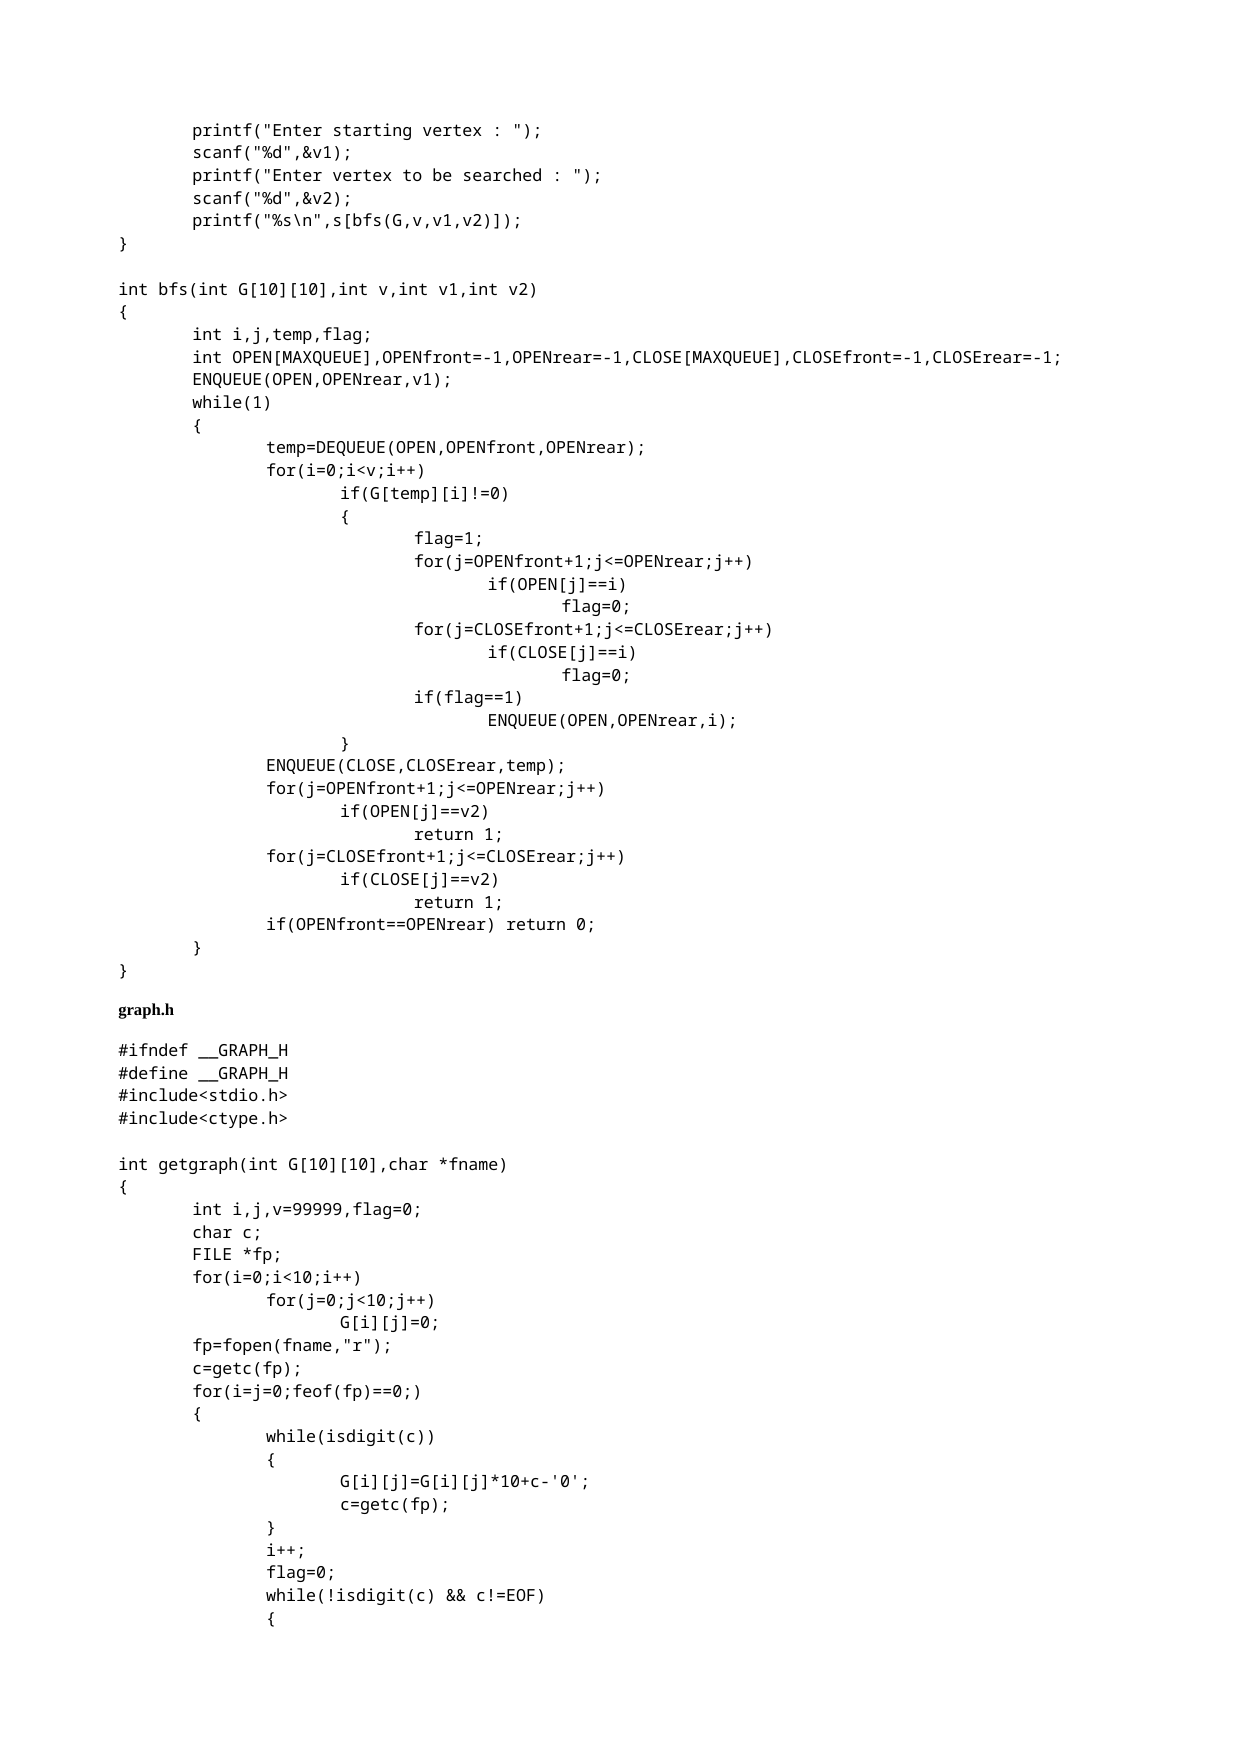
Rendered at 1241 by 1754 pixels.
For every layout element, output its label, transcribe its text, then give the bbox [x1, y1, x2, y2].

text scanf("%d",&v2); [118, 186, 1122, 209]
text ENQUEUE(OPEN,OPENrear,i); [118, 708, 1122, 731]
text { [118, 504, 1122, 527]
text temp=DEQUEUE(OPEN,OPENfront,OPENrear); [118, 436, 1122, 459]
text if(CLOSE[j]==i) [118, 640, 1122, 663]
text for(j=OPENfront+1;j<=OPENrear;j++) [118, 549, 1122, 572]
text { [118, 1606, 1122, 1629]
text #ifndef __GRAPH_H [118, 1038, 1122, 1061]
text for(j=OPENfront+1;j<=OPENrear;j++) [118, 777, 1122, 799]
text printf("Enter vertex to be searched : "); [118, 163, 1122, 186]
text G[i][j]=G[i][j]*10+c-'0'; [118, 1470, 1122, 1493]
text ENQUEUE(CLOSE,CLOSErear,temp); [118, 754, 1122, 777]
text } [118, 1515, 1122, 1538]
text flag=0; [118, 595, 1122, 618]
text { [118, 1175, 1122, 1197]
text while(!isdigit(c) && c!=EOF) [118, 1583, 1122, 1606]
text } [118, 958, 1122, 981]
text i++; [118, 1538, 1122, 1561]
text if(OPENfront==OPENrear) return 0; [118, 913, 1122, 936]
text fp=fopen(fname,"r"); [118, 1334, 1122, 1356]
text if(OPEN[j]==v2) [118, 799, 1122, 822]
text for(j=CLOSEfront+1;j<=CLOSErear;j++) [118, 845, 1122, 867]
text } [118, 936, 1122, 958]
text printf("Enter starting vertex : "); [118, 118, 1122, 141]
text if(CLOSE[j]==v2) [118, 867, 1122, 890]
text int bfs(int G[10][10],int v,int v1,int v2) [118, 277, 1122, 300]
text while(1) [118, 391, 1122, 413]
text return 1; [118, 890, 1122, 913]
text return 1; [118, 822, 1122, 845]
text for(j=0;j<10;j++) [118, 1288, 1122, 1311]
text for(i=j=0;feof(fp)==0;) [118, 1379, 1122, 1402]
text for(i=0;i<v;i++) [118, 459, 1122, 481]
text flag=1; [118, 527, 1122, 549]
text { [118, 300, 1122, 322]
text printf("%s\n",s[bfs(G,v,v1,v2)]); [118, 209, 1122, 232]
text int getgraph(int G[10][10],char *fname) [118, 1152, 1122, 1175]
text G[i][j]=0; [118, 1311, 1122, 1334]
text } [118, 731, 1122, 754]
text if(G[temp][i]!=0) [118, 481, 1122, 504]
text { [118, 413, 1122, 436]
text #define __GRAPH_H [118, 1061, 1122, 1084]
text } [118, 232, 1122, 254]
text for(j=CLOSEfront+1;j<=CLOSErear;j++) [118, 618, 1122, 640]
text flag=0; [118, 663, 1122, 686]
text c=getc(fp); [118, 1356, 1122, 1379]
text ENQUEUE(OPEN,OPENrear,v1); [118, 368, 1122, 391]
text int i,j,v=99999,flag=0; [118, 1197, 1122, 1220]
text if(flag==1) [118, 686, 1122, 708]
text c=getc(fp); [118, 1493, 1122, 1515]
text for(i=0;i<10;i++) [118, 1266, 1122, 1288]
text graph.h [118, 1000, 1122, 1019]
text int OPEN[MAXQUEUE],OPENfront=-1,OPENrear=-1,CLOSE[MAXQUEUE],CLOSEfront=-1,CLOSErear=-1; [118, 345, 1122, 368]
text #include<stdio.h> [118, 1084, 1122, 1107]
text flag=0; [118, 1561, 1122, 1583]
text char c; [118, 1220, 1122, 1243]
text scanf("%d",&v1); [118, 141, 1122, 163]
text { [118, 1447, 1122, 1470]
text #include<ctype.h> [118, 1107, 1122, 1129]
text while(isdigit(c)) [118, 1424, 1122, 1447]
text int i,j,temp,flag; [118, 322, 1122, 345]
text { [118, 1402, 1122, 1424]
text FILE *fp; [118, 1243, 1122, 1266]
text if(OPEN[j]==i) [118, 572, 1122, 595]
